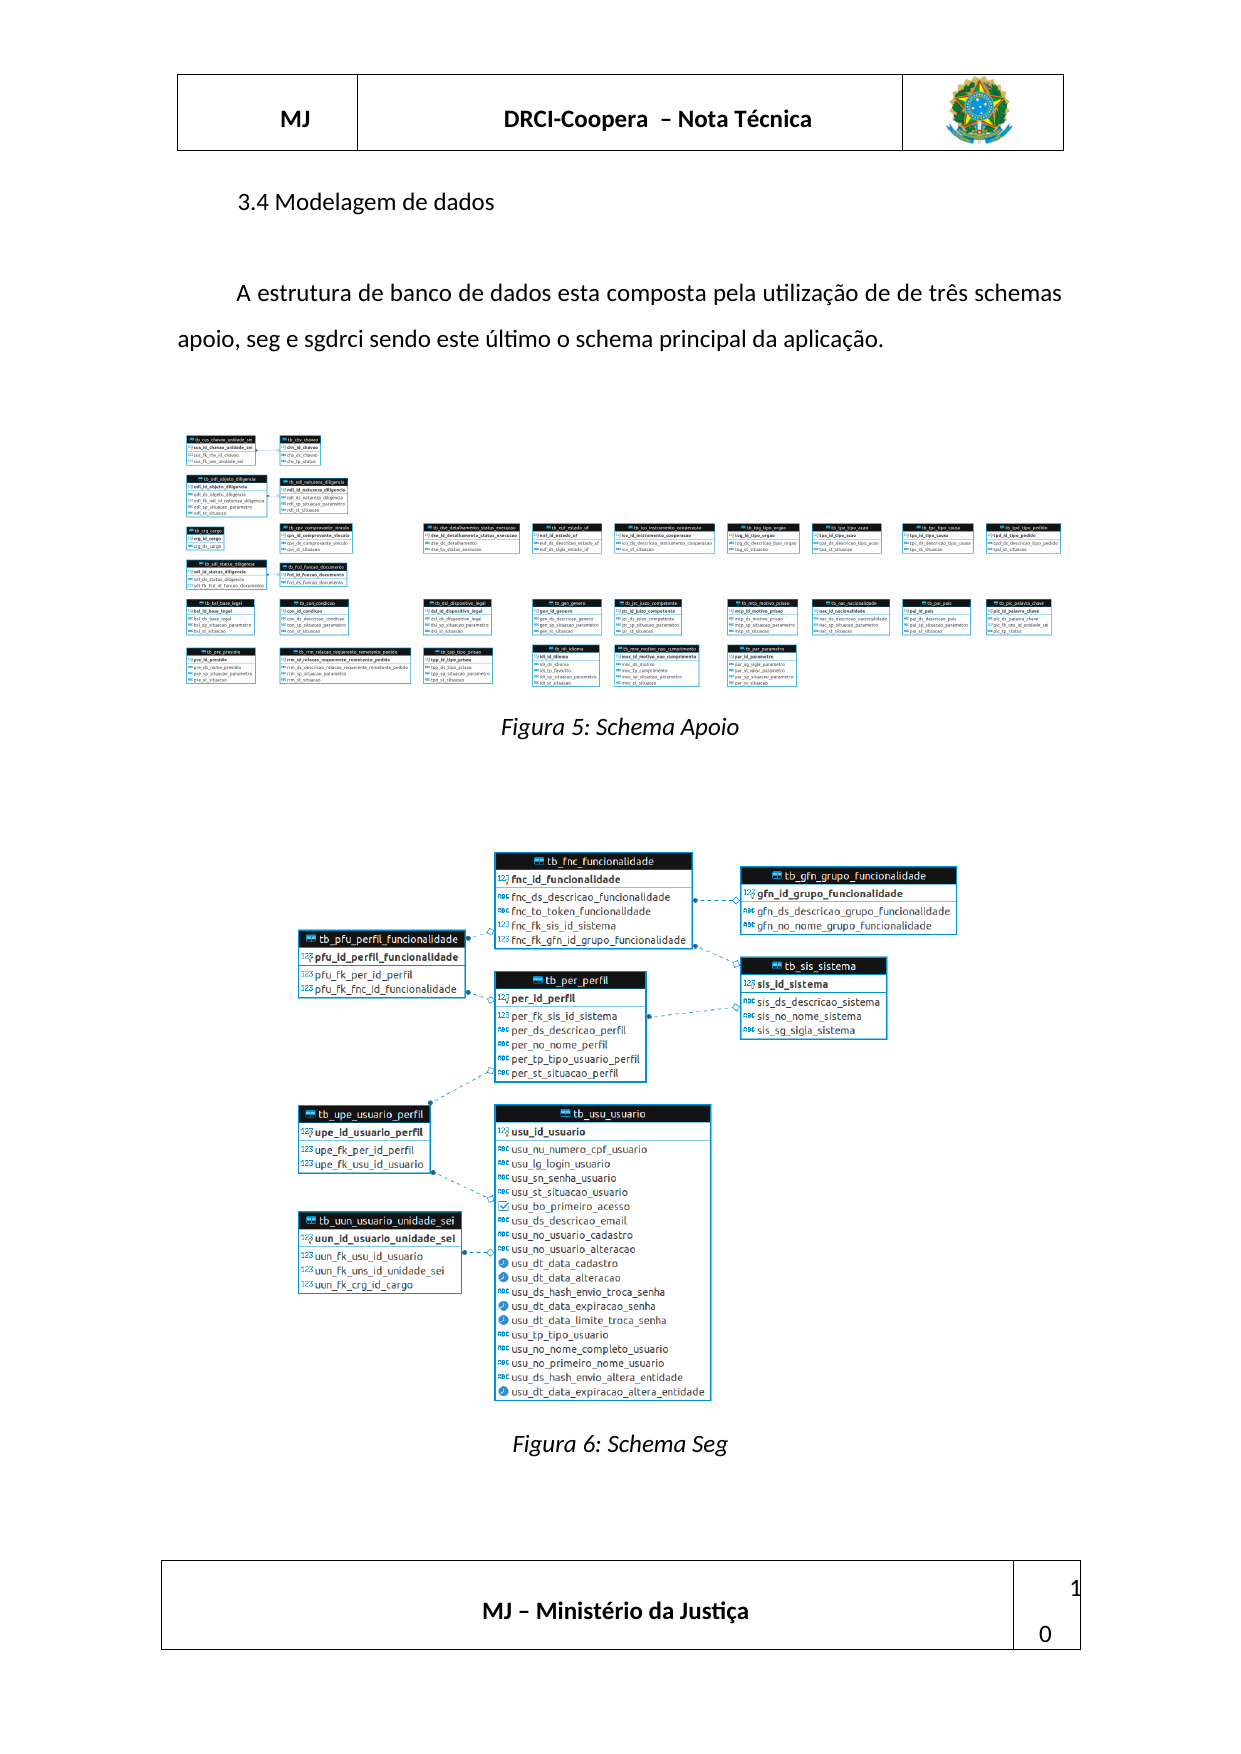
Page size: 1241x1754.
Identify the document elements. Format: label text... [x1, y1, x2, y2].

text Figura 6: Schema Seg [276, 1408, 964, 1459]
text A estrutura de banco de dados esta composta pela utilização de de três schemas apoio, seg e sgdrci sendo este último o schema principal da aplicação. [177, 277, 1063, 353]
picture [944, 75, 1020, 149]
picture [276, 830, 964, 1408]
subtitle 3.4 Modelagem de dados [494, 186, 1063, 216]
subtitle 3.4 Modelagem de dados [177, 186, 237, 216]
picture [177, 427, 1063, 690]
text Figura 5: Schema Apoio [177, 690, 1063, 742]
